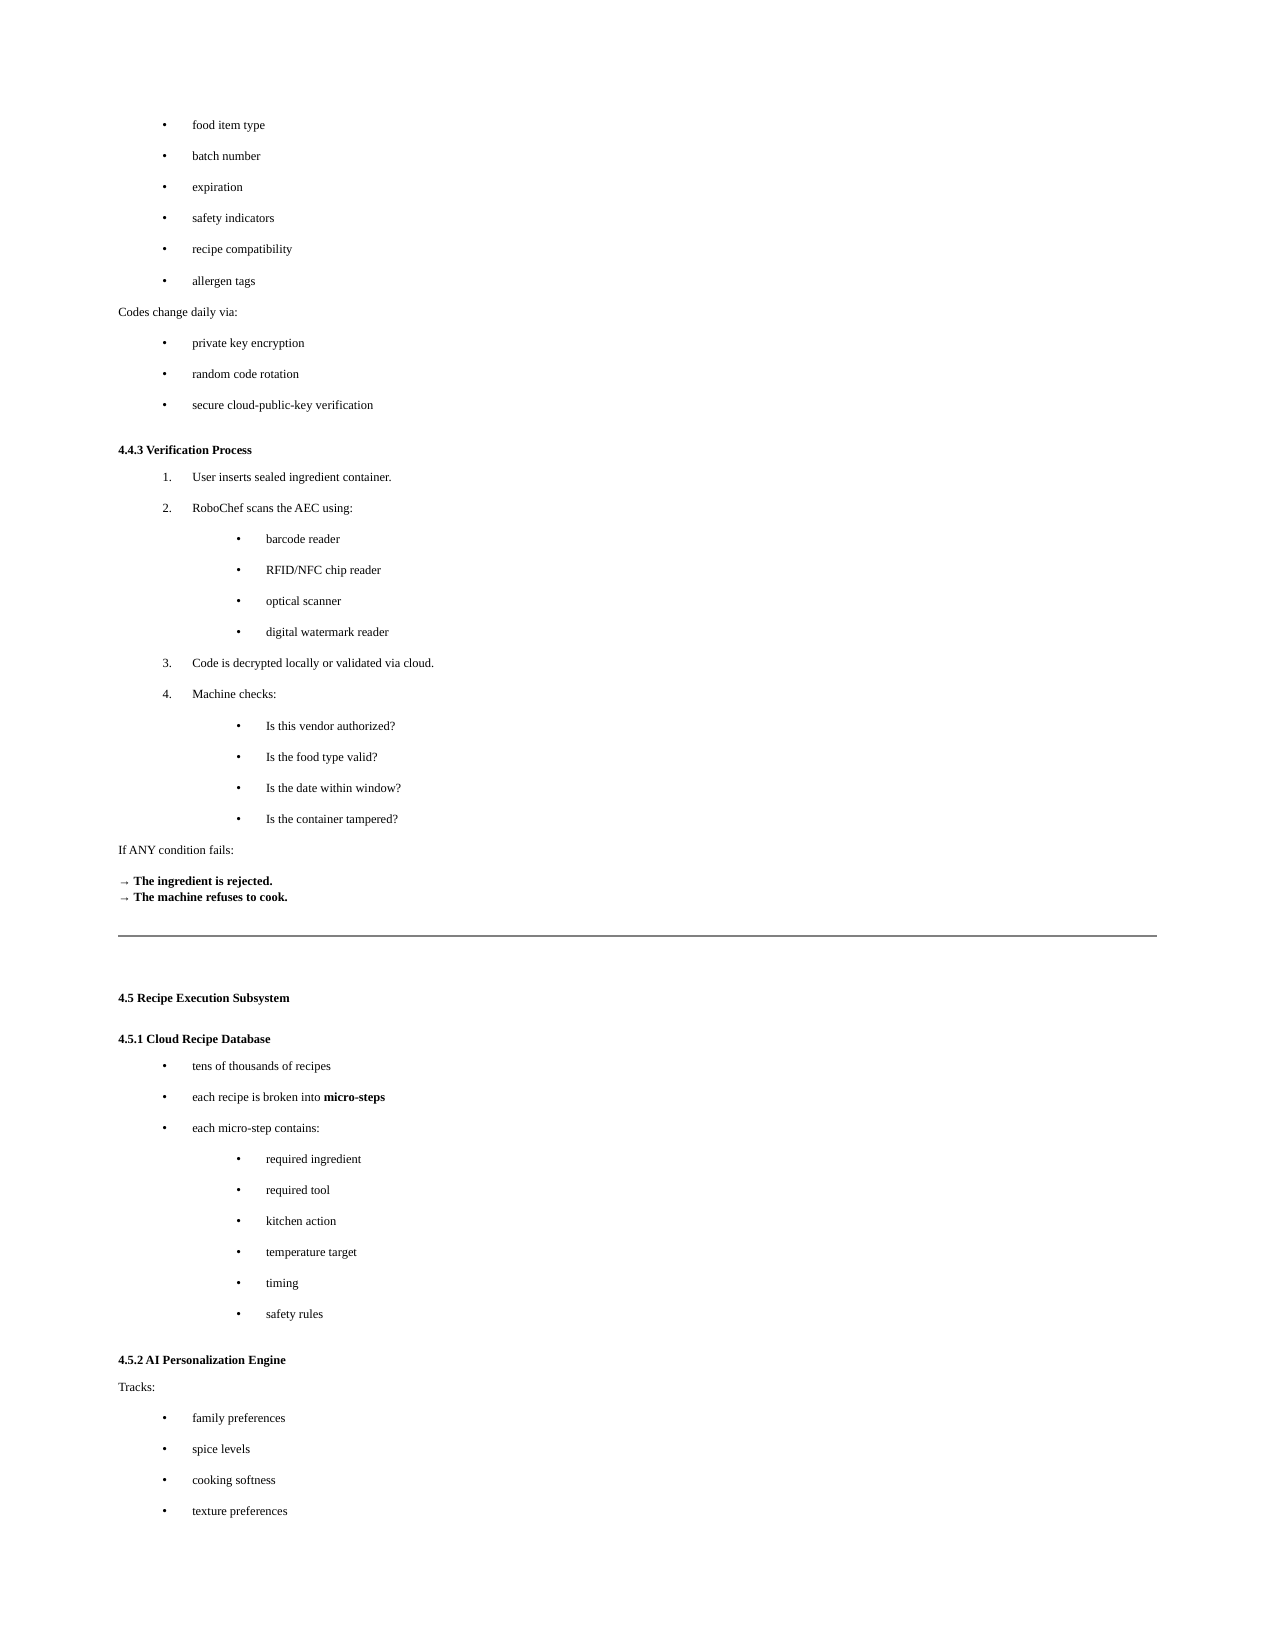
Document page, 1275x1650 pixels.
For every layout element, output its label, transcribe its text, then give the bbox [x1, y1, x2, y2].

subtitle 4.5 Recipe Execution Subsystem [118, 990, 1157, 1005]
subtitle 4.5.1 Cloud Recipe Database [118, 1032, 1157, 1046]
list recipe compatibility [162, 242, 1157, 257]
list optical scanner [236, 594, 1157, 608]
list Is the container tampered? [236, 811, 1157, 826]
list Is this vendor authorized? [236, 718, 1157, 733]
list timing [236, 1276, 1157, 1290]
list tens of thousands of recipes [162, 1059, 1157, 1073]
text If ANY condition fails: [118, 842, 1157, 857]
list batch number [162, 149, 1157, 163]
text Codes change daily via: [118, 304, 1157, 319]
list secure cloud-public-key verification [162, 397, 1157, 412]
list safety rules [236, 1307, 1157, 1321]
list texture preferences [162, 1504, 1157, 1518]
list random code rotation [162, 366, 1157, 381]
list digital watermark reader [236, 625, 1157, 639]
list User inserts sealed ingredient container. [162, 470, 1157, 484]
list RoboChef scans the AEC using: [162, 501, 1157, 515]
list cooking softness [162, 1473, 1157, 1487]
list private key encryption [162, 335, 1157, 350]
list kitchen action [236, 1214, 1157, 1228]
text Tracks: [118, 1379, 1157, 1394]
list family preferences [162, 1411, 1157, 1425]
list spice levels [162, 1442, 1157, 1456]
list each recipe is broken into micro-steps [162, 1090, 1157, 1104]
list temperature target [236, 1245, 1157, 1259]
list Is the date within window? [236, 780, 1157, 795]
list required tool [236, 1183, 1157, 1197]
list required ingredient [236, 1152, 1157, 1166]
list food item type [162, 118, 1157, 132]
list expiration [162, 180, 1157, 194]
list safety indicators [162, 211, 1157, 226]
list Is the food type valid? [236, 749, 1157, 764]
list barcode reader [236, 532, 1157, 546]
list Machine checks: [162, 687, 1157, 702]
list allergen tags [162, 273, 1157, 288]
list Code is decrypted locally or validated via cloud. [162, 656, 1157, 671]
subtitle 4.5.2 AI Personalization Engine [118, 1353, 1157, 1367]
text → The ingredient is rejected. → The machine refuses to cook. [118, 873, 1157, 904]
subtitle 4.4.3 Verification Process [118, 443, 1157, 457]
list RFID/NFC chip reader [236, 563, 1157, 577]
list each micro-step contains: [162, 1121, 1157, 1135]
